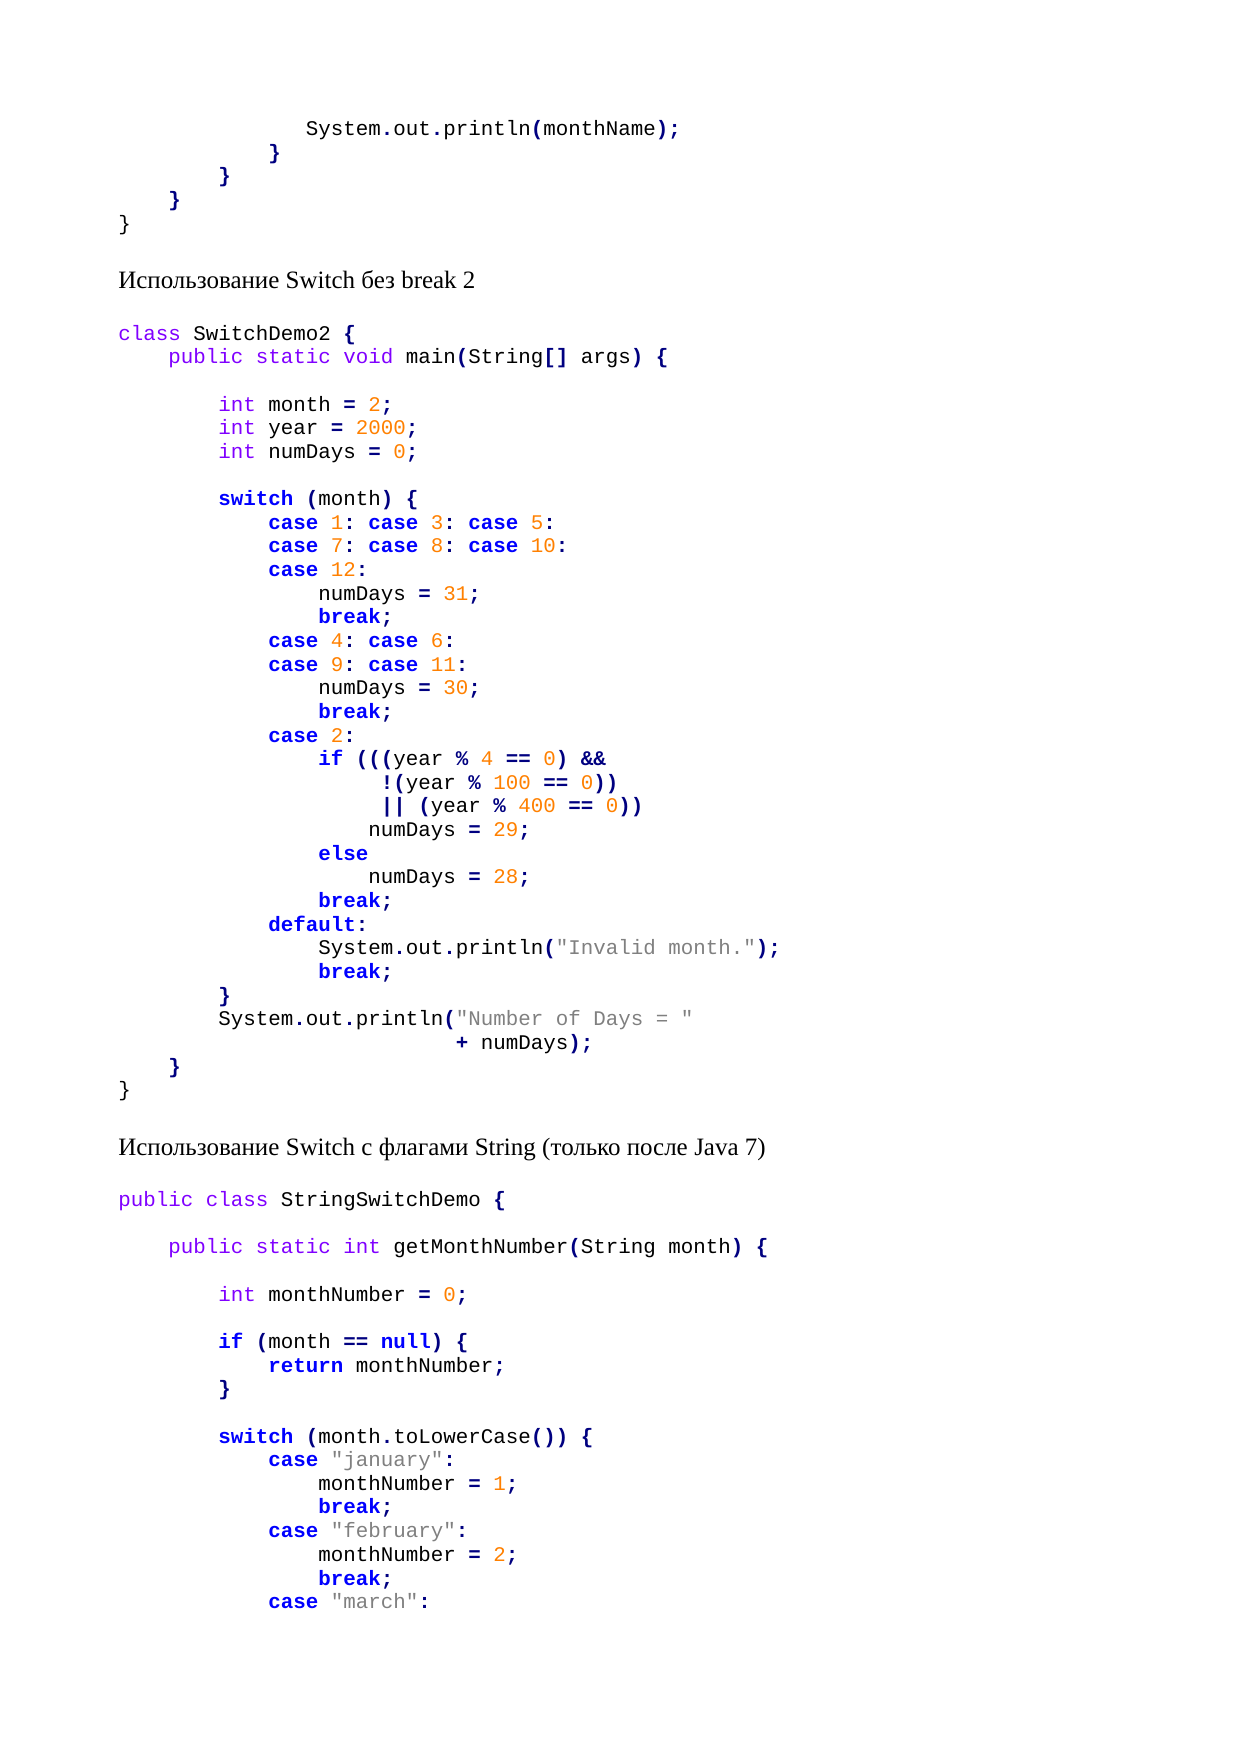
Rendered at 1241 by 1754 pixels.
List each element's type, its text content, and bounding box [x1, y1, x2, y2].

text System.out.println("Invalid month."); [118, 937, 1122, 961]
text break; [118, 606, 1122, 630]
text public class StringSwitchDemo { [118, 1189, 1122, 1213]
text numDays = 28; [118, 866, 1122, 890]
text break; [118, 890, 1122, 914]
text case 9: case 11: [118, 654, 1122, 677]
text numDays = 29; [118, 819, 1122, 843]
text + numDays); [118, 1032, 1122, 1056]
text int month = 2; [118, 393, 1122, 417]
text } [118, 165, 1122, 189]
text class SwitchDemo2 { [118, 323, 1122, 346]
text } [118, 1056, 1122, 1079]
text !(year % 100 == 0)) [118, 772, 1122, 796]
text numDays = 31; [118, 583, 1122, 606]
text public static void main(String[] args) { [118, 346, 1122, 370]
text || (year % 400 == 0)) [118, 796, 1122, 819]
text switch (month) { [118, 488, 1122, 512]
text System.out.println(monthName); [118, 118, 1122, 142]
text break; [118, 701, 1122, 724]
text case 12: [118, 559, 1122, 583]
text Использование Switch c флагами String (только после Java 7) [118, 1132, 1122, 1160]
text case "january": [118, 1449, 1122, 1473]
text break; [118, 1497, 1122, 1520]
text break; [118, 961, 1122, 985]
text Использование Switch без break 2 [118, 265, 1122, 294]
text case 4: case 6: [118, 630, 1122, 654]
text if (((year % 4 == 0) && [118, 748, 1122, 772]
text public static int getMonthNumber(String month) { [118, 1236, 1122, 1260]
text monthNumber = 1; [118, 1473, 1122, 1497]
text else [118, 843, 1122, 866]
text int monthNumber = 0; [118, 1284, 1122, 1307]
text monthNumber = 2; [118, 1544, 1122, 1567]
text } [118, 189, 1122, 213]
text int year = 2000; [118, 417, 1122, 441]
text } [118, 142, 1122, 165]
text } [118, 1378, 1122, 1402]
text switch (month.toLowerCase()) { [118, 1426, 1122, 1449]
text case "february": [118, 1520, 1122, 1544]
text } [118, 213, 1122, 236]
text } [118, 1079, 1122, 1103]
text case 1: case 3: case 5: [118, 512, 1122, 535]
text if (month == null) { [118, 1331, 1122, 1355]
text default: [118, 914, 1122, 937]
text } [118, 985, 1122, 1008]
text numDays = 30; [118, 677, 1122, 701]
text return monthNumber; [118, 1355, 1122, 1378]
text case 7: case 8: case 10: [118, 535, 1122, 559]
text System.out.println("Number of Days = " [118, 1008, 1122, 1032]
text case "march": [118, 1591, 1122, 1615]
text break; [118, 1567, 1122, 1591]
text int numDays = 0; [118, 441, 1122, 464]
text case 2: [118, 724, 1122, 748]
